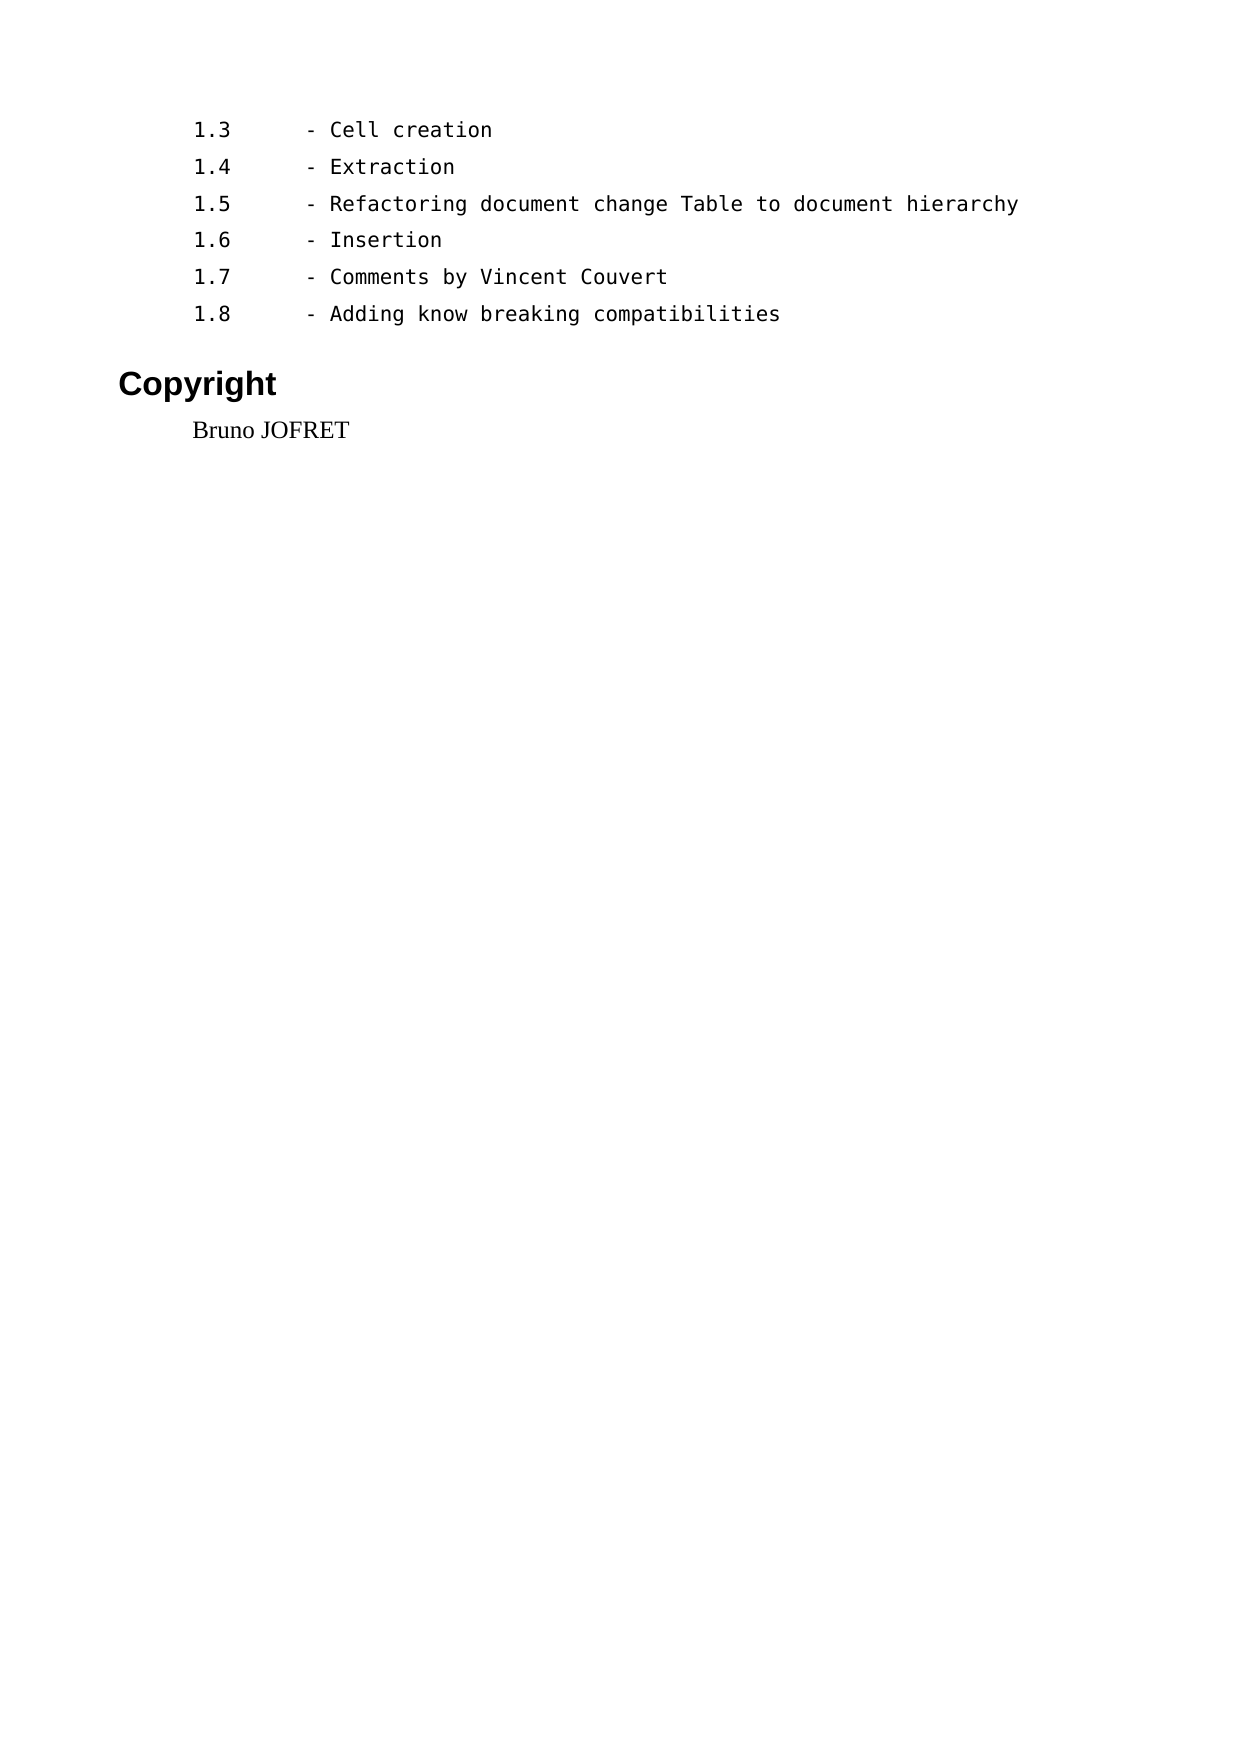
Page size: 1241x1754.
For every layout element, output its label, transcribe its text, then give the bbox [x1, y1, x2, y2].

list - Adding know breaking compatibilities [193, 302, 1122, 326]
list - Refactoring document change Table to document hierarchy [193, 192, 1122, 216]
list - Cell creation [193, 118, 1122, 142]
list - Insertion [193, 228, 1122, 253]
list - Extraction [193, 155, 1122, 179]
text Bruno JOFRET [118, 415, 1122, 444]
subtitle Copyright [118, 364, 1122, 402]
list - Comments by Vincent Couvert [193, 265, 1122, 289]
